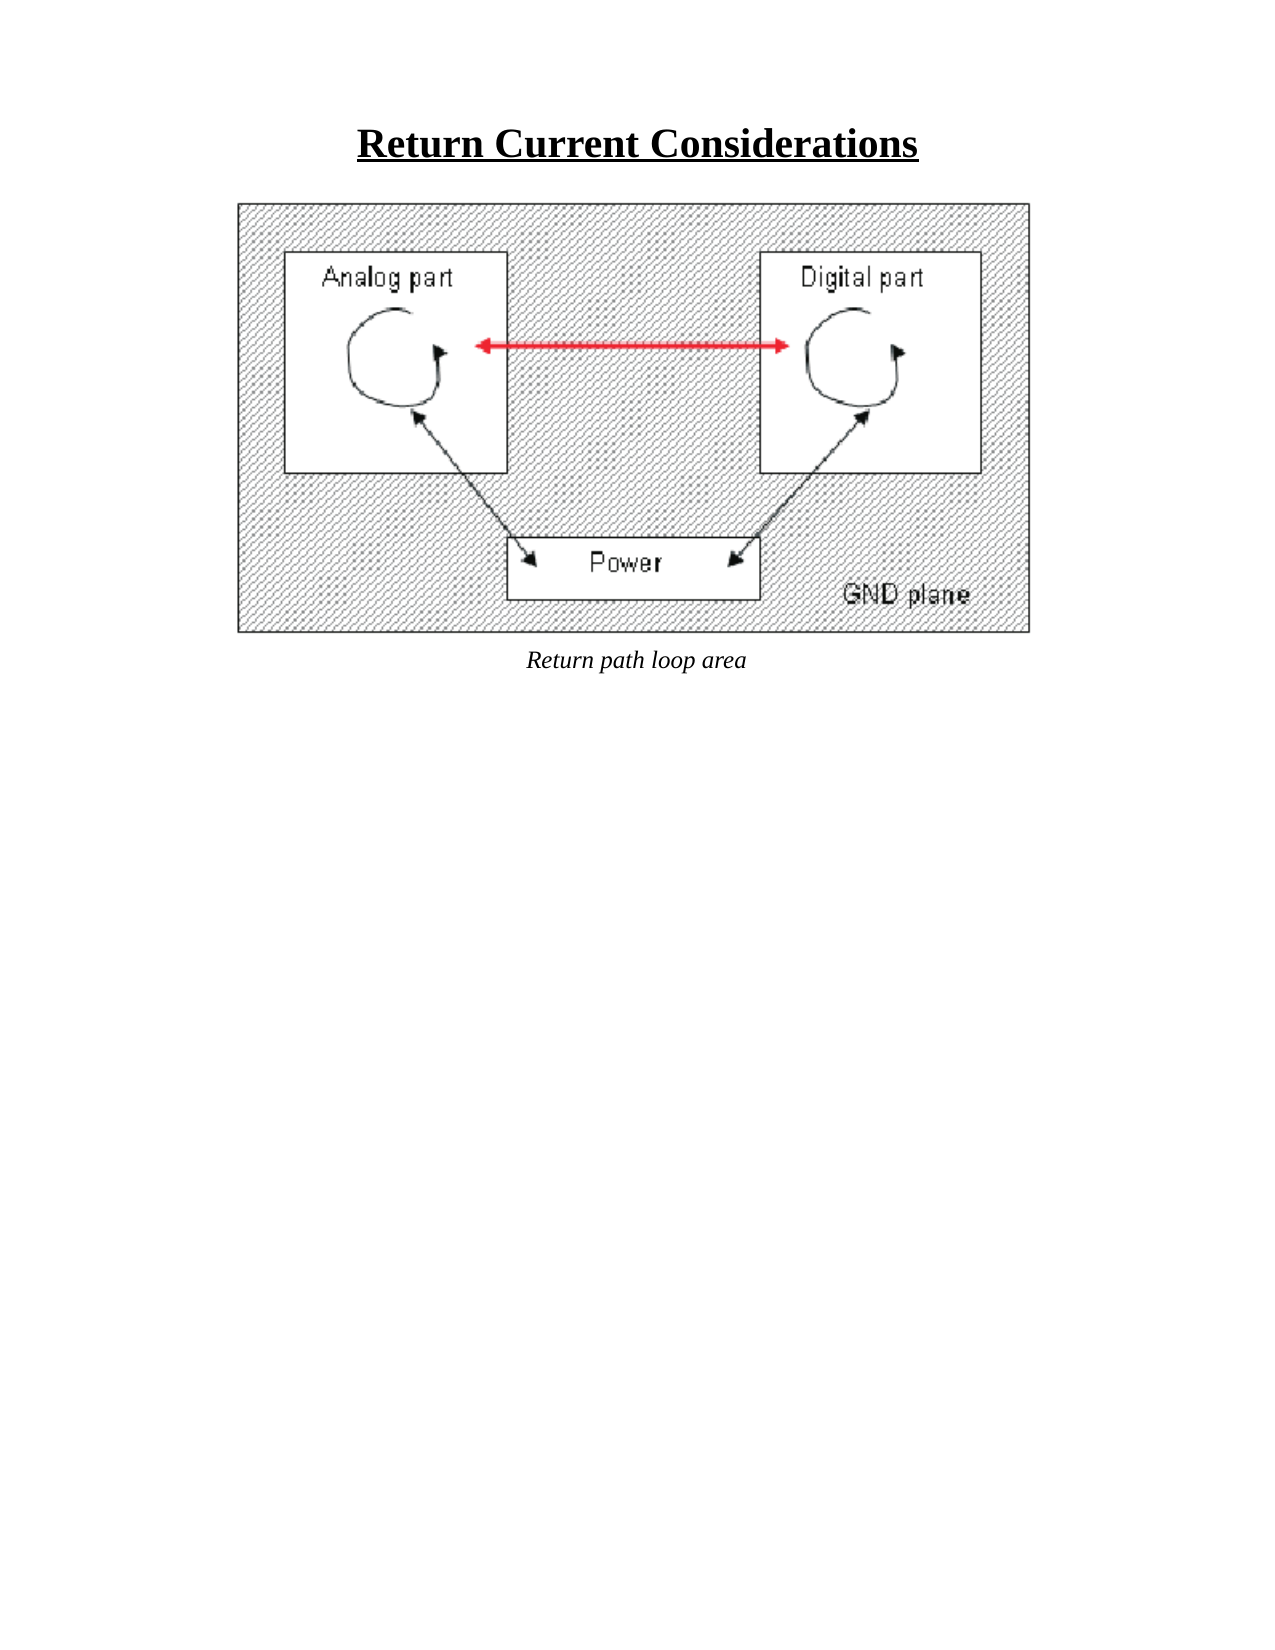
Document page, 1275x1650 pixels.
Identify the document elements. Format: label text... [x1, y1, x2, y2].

text Return path loop area [217, 646, 1058, 674]
picture [217, 189, 1058, 646]
text Return Current Considerations [118, 118, 1157, 166]
text [217, 177, 1058, 189]
